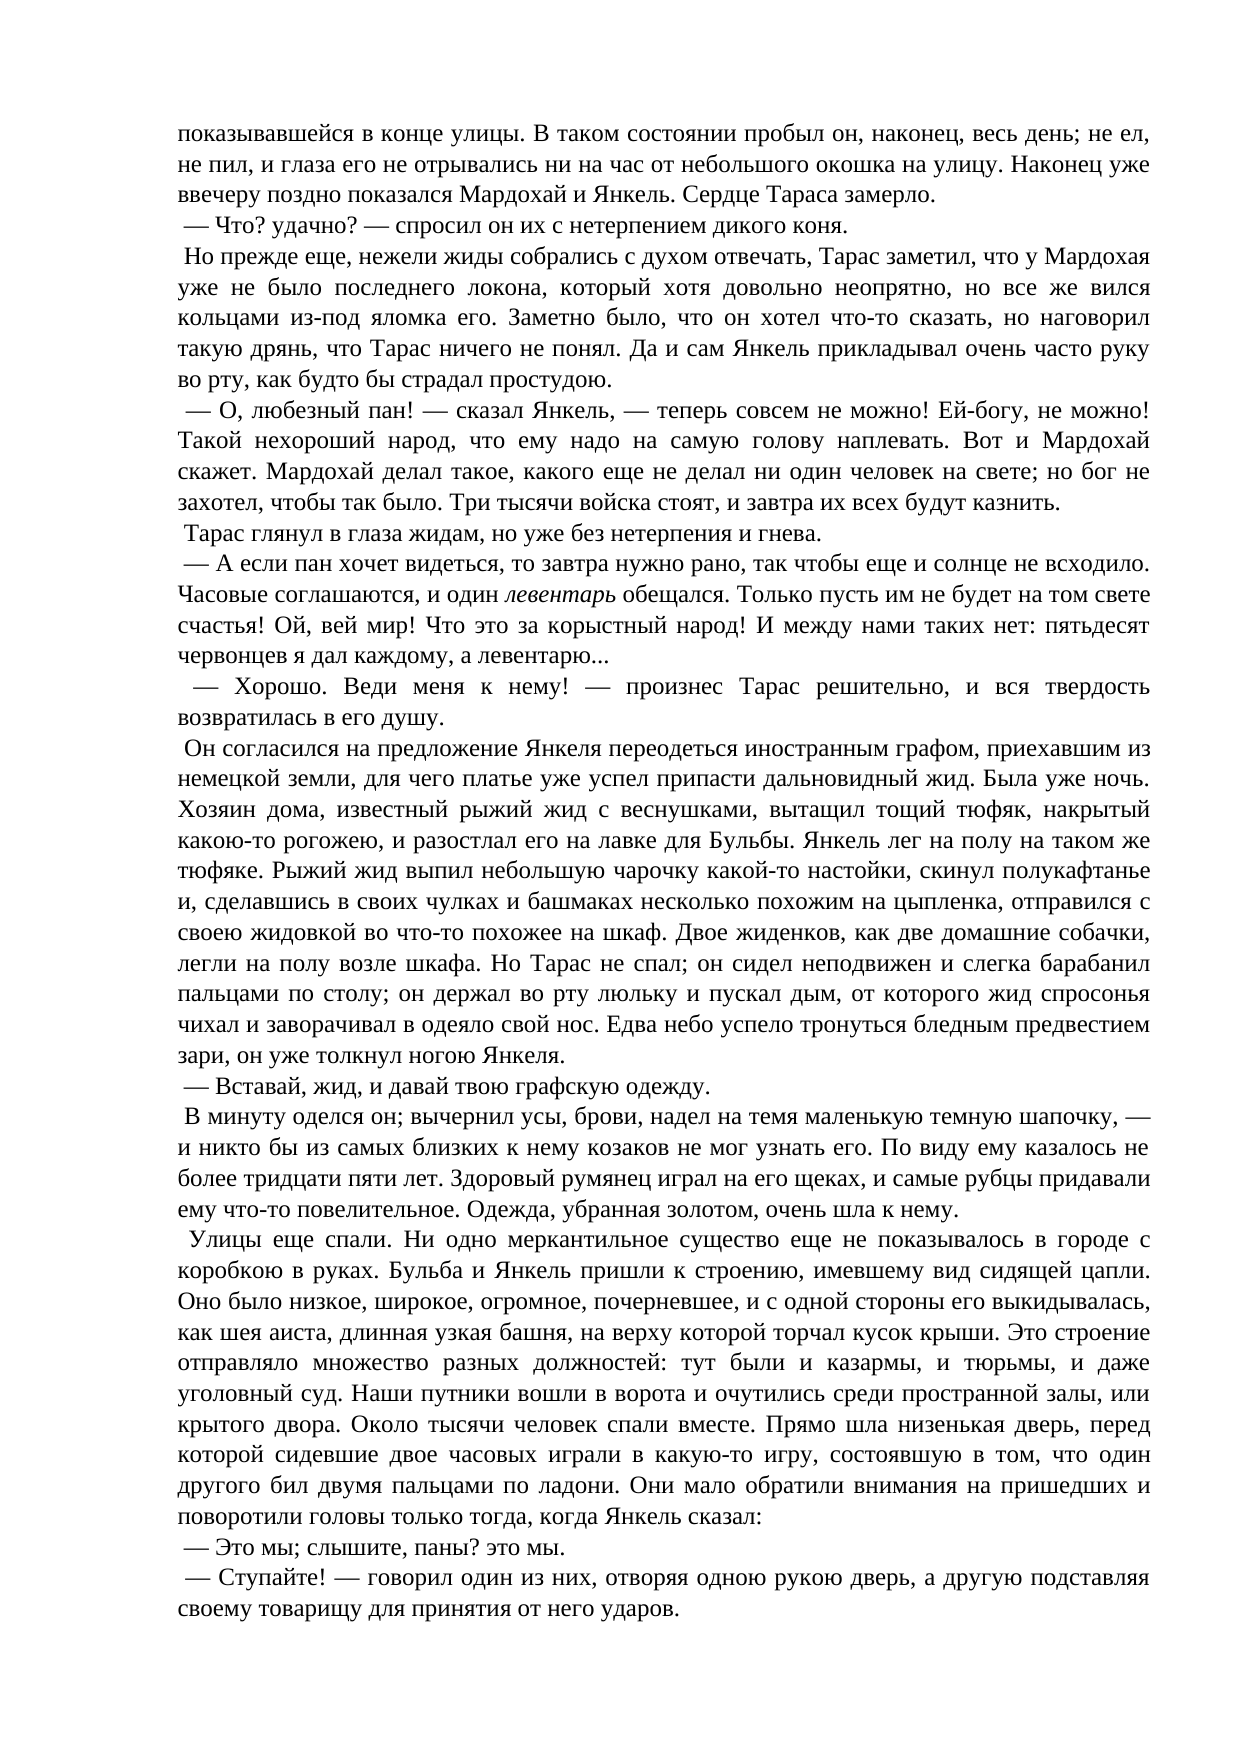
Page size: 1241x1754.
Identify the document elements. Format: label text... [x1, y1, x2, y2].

text Тарас глянул в глаза жидам, но уже без нетерпения и гнева. [177, 518, 1152, 546]
text — Это мы; слышите, паны? это мы. [177, 1532, 1152, 1560]
text — Вставай, жид, и давай твою графскую одежду. [177, 1071, 1152, 1099]
text Он согласился на предложение Янкеля переодеться иностранным графом, приехавшим из немецкой земли, для чего платье уже успел припасти дальновидный жид. Была уже ночь. Хозяин дома, известный рыжий жид с веснушками, вытащил тощий тюфяк, накрытый какою-то рогожею, и разостлал его на лавке для Бульбы. Янкель лег на полу на таком же тюфяке. Рыжий жид выпил небольшую чарочку какой-то настойки, скинул полукафтанье и, сделавшись в своих чулках и башмаках несколько похожим на цыпленка, отправился с своею жидовкой во что-то похожее на шкаф. Двое жиденков, как две домашние собачки, легли на полу возле шкафа. Но Тарас не спал; он сидел неподвижен и слегка барабанил пальцами по столу; он держал во рту люльку и пускал дым, от которого жид спросонья чихал и заворачивал в одеяло свой нос. Едва небо успело тронуться бледным предвестием зари, он уже толкнул ногою Янкеля. [177, 733, 1152, 1069]
text — Хорошо. Веди меня к нему! — произнес Тарас решительно, и вся твердость возвратилась в его душу. [177, 671, 1152, 731]
text — О, любезный пан! — сказал Янкель, — теперь совсем не можно! Ей-богу, не можно! Такой нехороший народ, что ему надо на самую голову наплевать. Вот и Мардохай скажет. Мардохай делал такое, какого еще не делал ни один человек на свете; но бог не захотел, чтобы так было. Три тысячи войска стоят, и завтра их всех будут казнить. [177, 395, 1152, 516]
text показывавшейся в конце улицы. В таком состоянии пробыл он, наконец, весь день; не ел, не пил, и глаза его не отрывались ни на час от небольшого окошка на улицу. Наконец уже ввечеру поздно показался Мардохай и Янкель. Сердце Тараса замерло. [177, 118, 1152, 208]
text — А если пан хочет видеться, то завтра нужно рано, так чтобы еще и солнце не всходило. Часовые соглашаются, и один левентарь обещался. Только пусть им не будет на том свете счастья! Ой, вей мир! Что это за корыстный народ! И между нами таких нет: пятьдесят червонцев я дал каждому, а левентарю... [177, 548, 1152, 669]
text — Что? удачно? — спросил он их с нетерпением дикого коня. [177, 210, 1152, 239]
text Но прежде еще, нежели жиды собрались с духом отвечать, Тарас заметил, что у Мардохая уже не было последнего локона, который хотя довольно неопрятно, но все же вился кольцами из-под яломка его. Заметно было, что он хотел что-то сказать, но наговорил такую дрянь, что Тарас ничего не понял. Да и сам Янкель прикладывал очень часто руку во рту, как будто бы страдал простудою. [177, 241, 1152, 393]
text Улицы еще спали. Ни одно меркантильное существо еще не показывалось в городе с коробкою в руках. Бульба и Янкель пришли к строению, имевшему вид сидящей цапли. Оно было низкое, широкое, огромное, почерневшее, и с одной стороны его выкидывалась, как шея аиста, длинная узкая башня, на верху которой торчал кусок крыши. Это строение отправляло множество разных должностей: тут были и казармы, и тюрьмы, и даже уголовный суд. Наши путники вошли в ворота и очутились среди пространной залы, или крытого двора. Около тысячи человек спали вместе. Прямо шла низенькая дверь, перед которой сидевшие двое часовых играли в какую-то игру, состоявшую в том, что один другого бил двумя пальцами по ладони. Они мало обратили внимания на пришедших и поворотили головы только тогда, когда Янкель сказал: [177, 1224, 1152, 1530]
text — Ступайте! — говорил один из них, отворяя одною рукою дверь, а другую подставляя своему товарищу для принятия от него ударов. [177, 1562, 1152, 1622]
text В минуту оделся он; вычернил усы, брови, надел на темя маленькую темную шапочку, — и никто бы из самых близких к нему козаков не мог узнать его. По виду ему казалось не более тридцати пяти лет. Здоровый румянец играл на его щеках, и самые рубцы придавали ему что-то повелительное. Одежда, убранная золотом, очень шла к нему. [177, 1101, 1152, 1222]
